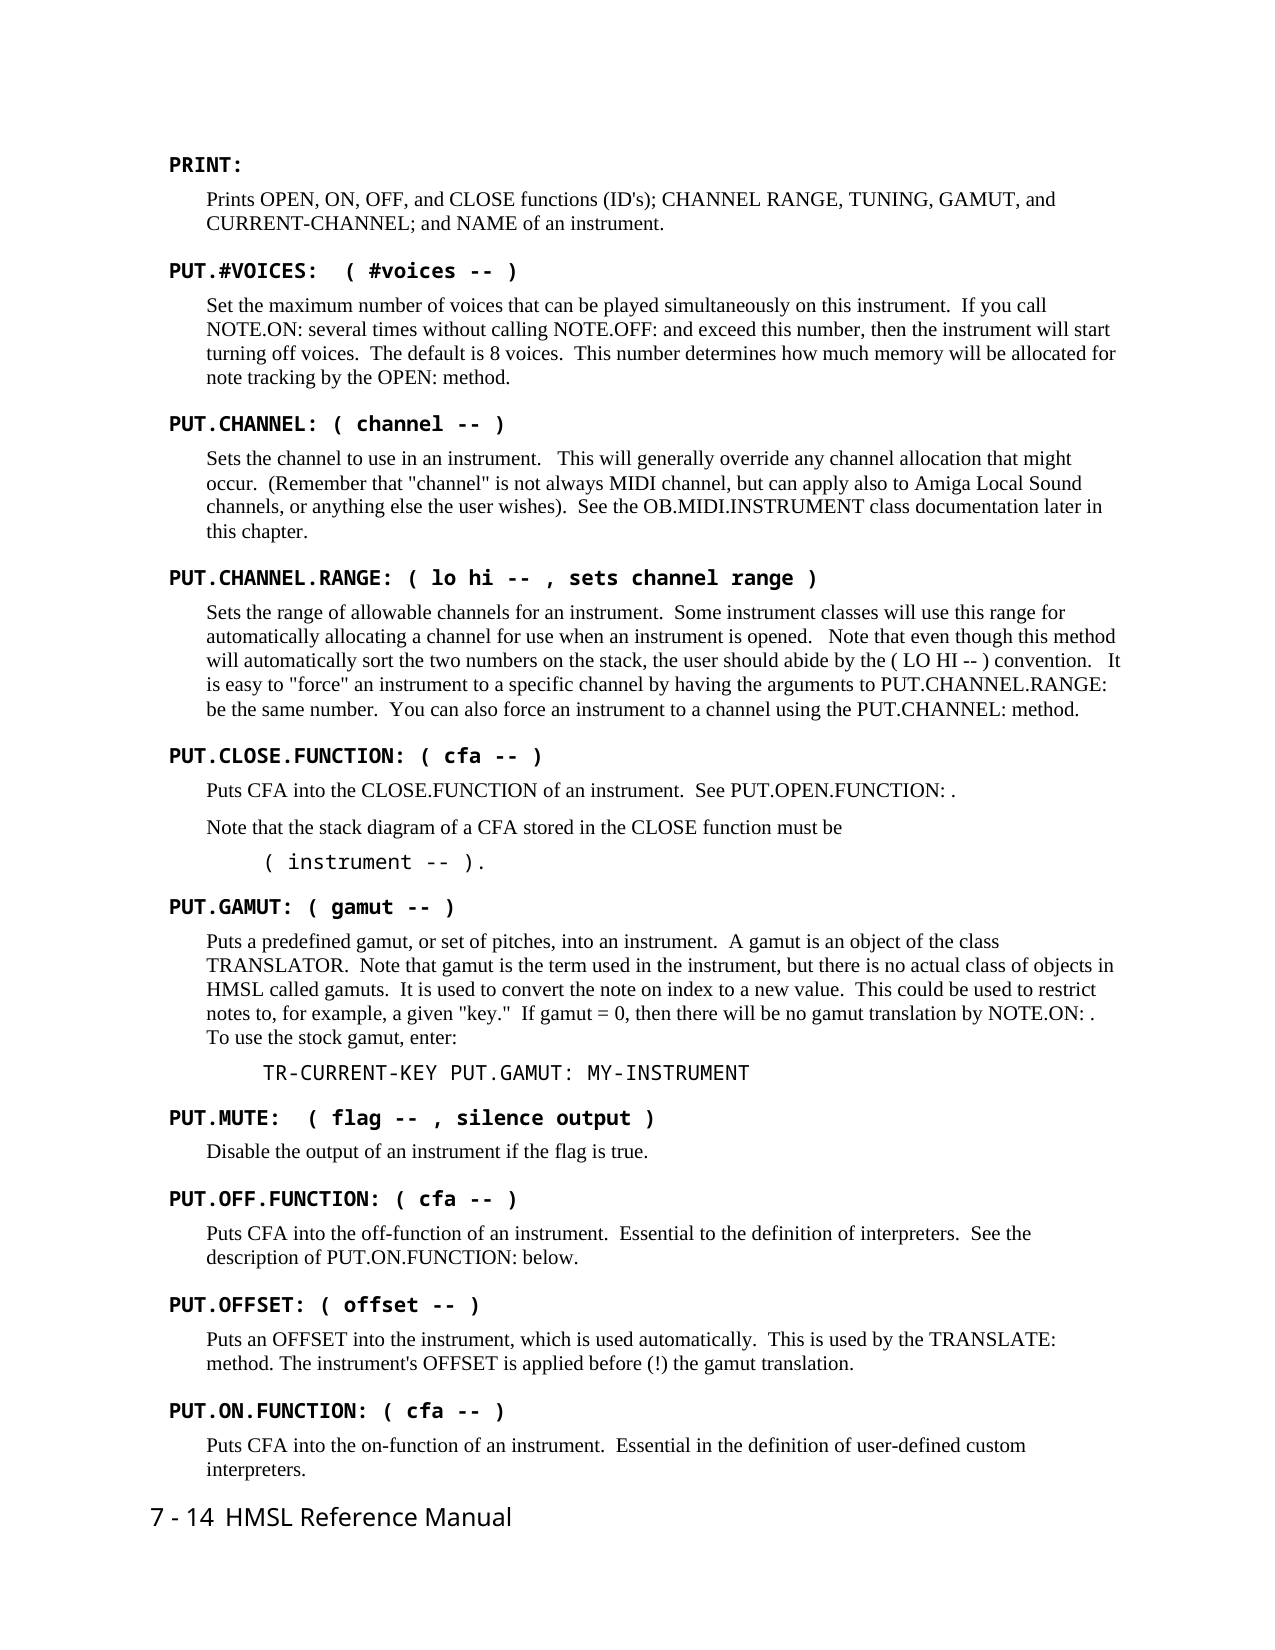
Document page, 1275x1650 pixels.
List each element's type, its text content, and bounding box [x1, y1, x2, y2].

text PUT.#VOICES: ( #voices -- ) [169, 256, 1200, 284]
text PUT.CHANNEL: ( channel -- ) [169, 409, 1200, 438]
text Note that the stack diagram of a CFA stored in the CLOSE function must be [206, 815, 1125, 839]
text Sets the channel to use in an instrument. This will generally override any channel allocation that might occur. (Remember that "channel" is not always MIDI channel, but can apply also to Amiga Local Sound channels, or anything else the user wishes). See the OB.MIDI.INSTRUMENT class documentation later in this chapter. [206, 446, 1125, 543]
text PUT.ON.FUNCTION: ( cfa -- ) [169, 1396, 1200, 1424]
text ( instrument -- ). [262, 847, 1125, 876]
text Puts an OFFSET into the instrument, which is used automatically. This is used by the TRANSLATE: method. The instrument's OFFSET is applied before (!) the gamut translation. [206, 1327, 1125, 1375]
text Puts CFA into the on-function of an instrument. Essential in the definition of user-defined custom interpreters. [206, 1433, 1125, 1481]
text PUT.MUTE: ( flag -- , silence output ) [169, 1103, 1200, 1131]
text Set the maximum number of voices that can be played simultaneously on this instrument. If you call NOTE.ON: several times without calling NOTE.OFF: and exceed this number, then the instrument will start turning off voices. The default is 8 voices. This number determines how much memory will be allocated for note tracking by the OPEN: method. [206, 292, 1125, 389]
text Disable the output of an instrument if the flag is true. [206, 1139, 1125, 1163]
text PUT.OFFSET: ( offset -- ) [169, 1290, 1200, 1318]
text PUT.OFF.FUNCTION: ( cfa -- ) [169, 1184, 1200, 1213]
text PUT.CHANNEL.RANGE: ( lo hi -- , sets channel range ) [169, 563, 1200, 592]
text Prints OPEN, ON, OFF, and CLOSE functions (ID's); CHANNEL RANGE, TUNING, GAMUT, and CURRENT-CHANNEL; and NAME of an instrument. [206, 187, 1125, 235]
text TR-CURRENT-KEY PUT.GAMUT: MY-INSTRUMENT [262, 1058, 1125, 1086]
text Puts CFA into the CLOSE.FUNCTION of an instrument. See PUT.OPEN.FUNCTION: . [206, 778, 1125, 802]
text Sets the range of allowable channels for an instrument. Some instrument classes will use this range for automatically allocating a channel for use when an instrument is opened. Note that even though this method will automatically sort the two numbers on the stack, the user should abide by the ( LO HI -- ) convention. It is easy to "force" an instrument to a specific channel by having the arguments to PUT.CHANNEL.RANGE: be the same number. You can also force an instrument to a channel using the PUT.CHANNEL: method. [206, 600, 1125, 721]
text Puts a predefined gamut, or set of pitches, into an instrument. A gamut is an object of the class TRANSLATOR. Note that gamut is the term used in the instrument, but there is no actual class of objects in HMSL called gamuts. It is used to convert the note on index to a new value. This could be used to restrict notes to, for example, a given "key." If gamut = 0, then there will be no gamut translation by NOTE.ON: . To use the stock gamut, enter: [206, 929, 1125, 1049]
text PRINT: [169, 150, 1200, 178]
text Puts CFA into the off-function of an instrument. Essential to the definition of interpreters. See the description of PUT.ON.FUNCTION: below. [206, 1221, 1125, 1269]
text PUT.GAMUT: ( gamut -- ) [169, 892, 1200, 921]
text PUT.CLOSE.FUNCTION: ( cfa -- ) [169, 741, 1200, 770]
